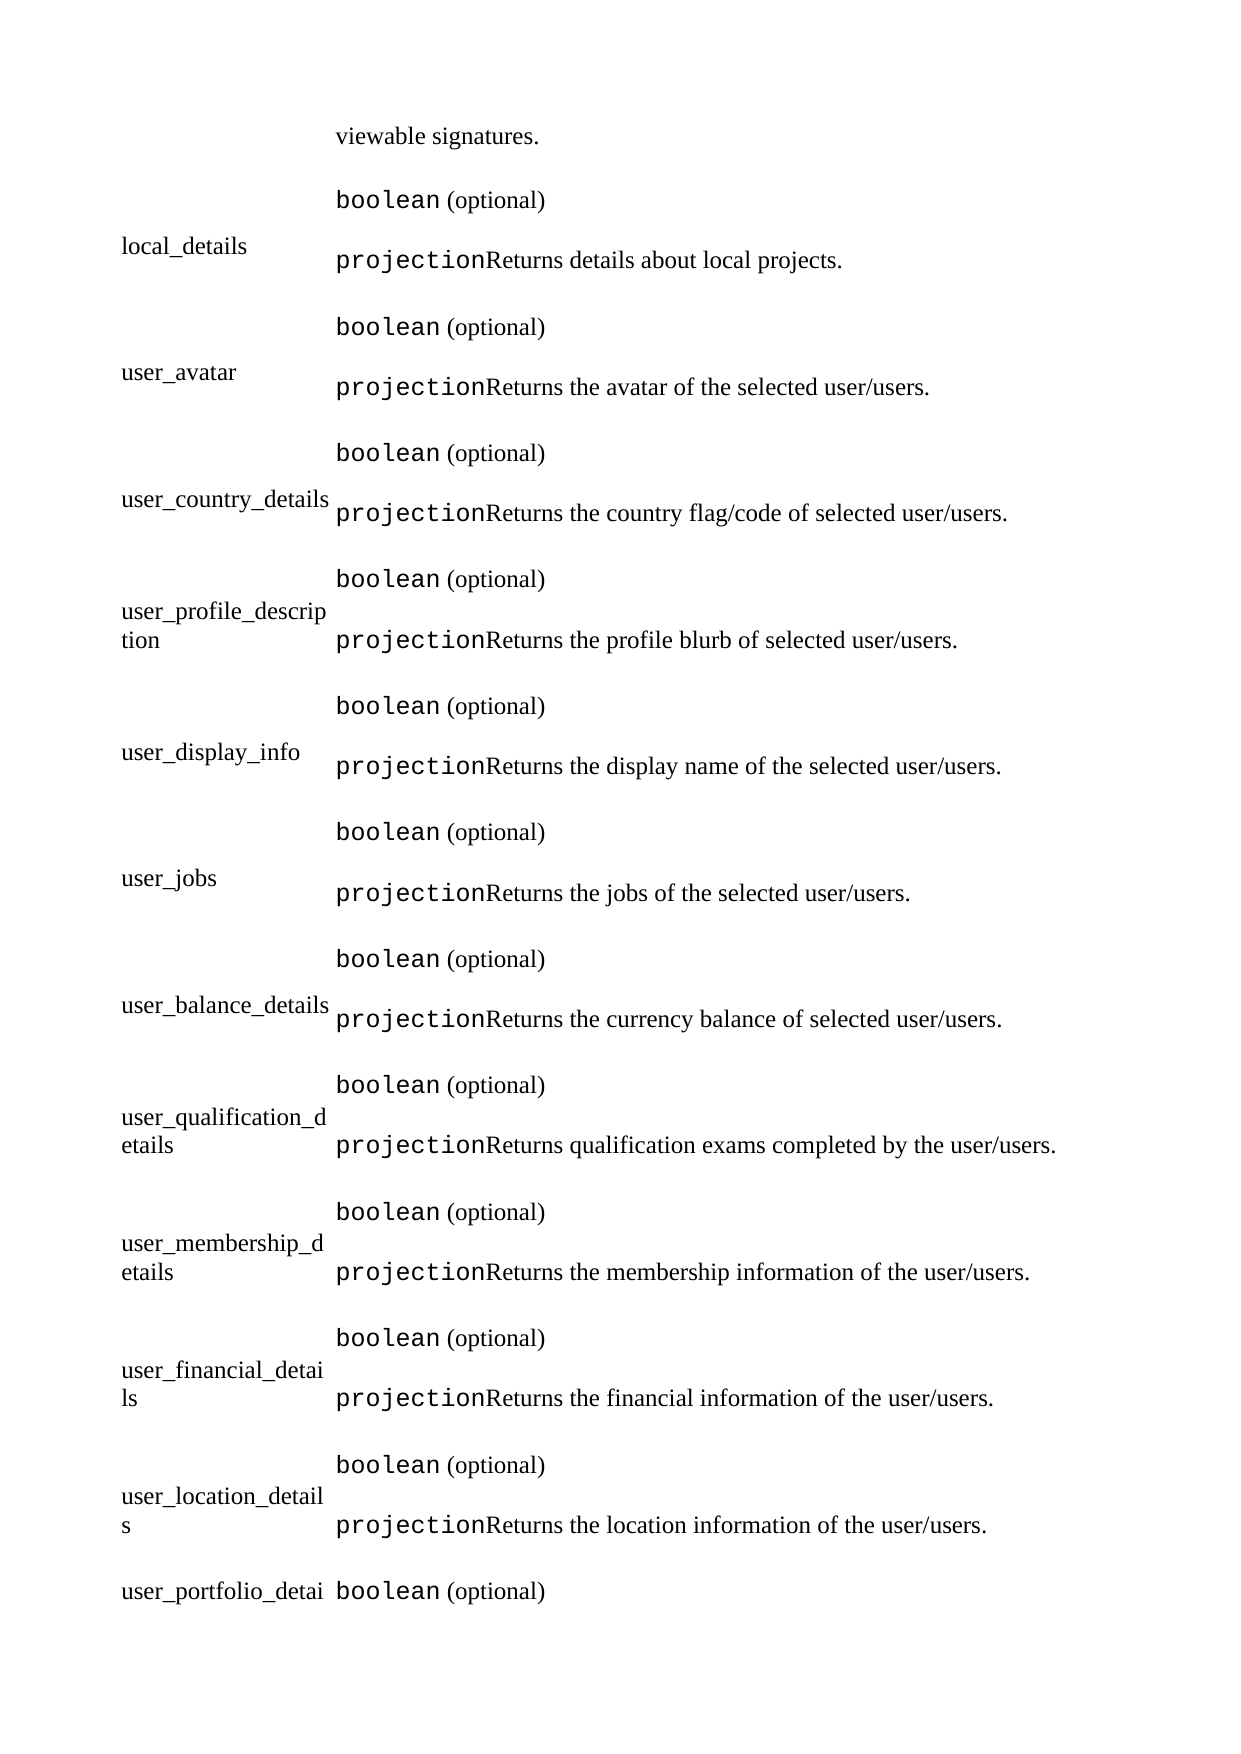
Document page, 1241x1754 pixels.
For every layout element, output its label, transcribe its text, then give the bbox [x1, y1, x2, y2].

table_cell boolean (optional) projectionReturns the jobs of the selected user/users. [333, 815, 1122, 941]
table_cell local_details [118, 182, 332, 309]
table_cell user_profile_description [118, 562, 332, 688]
table_cell user_location_details [118, 1447, 332, 1573]
table_cell boolean (optional) projectionReturns the financial information of the user/users. [333, 1320, 1122, 1447]
table_cell boolean (optional) projectionReturns the display name of the selected user/users. [333, 688, 1122, 814]
table_cell boolean (optional) projectionReturns qualification exams completed by the user/users. [333, 1068, 1122, 1194]
table_cell boolean (optional) [333, 1573, 1122, 1610]
table_cell boolean (optional) projectionReturns the currency balance of selected user/users. [333, 941, 1122, 1067]
table_cell boolean (optional) projectionReturns the membership information of the user/users. [333, 1194, 1122, 1320]
table_cell boolean (optional) projectionReturns the location information of the user/users. [333, 1447, 1122, 1573]
table_cell user_display_info [118, 688, 332, 814]
table_cell viewable signatures. [333, 118, 1122, 182]
table_cell boolean (optional) projectionReturns the avatar of the selected user/users. [333, 309, 1122, 435]
table_cell user_portfolio_detai [118, 1573, 332, 1610]
table_cell user_jobs [118, 815, 332, 941]
table_cell boolean (optional) projectionReturns the country flag/code of selected user/users. [333, 435, 1122, 562]
table_cell [118, 118, 332, 182]
table_cell user_avatar [118, 309, 332, 435]
table_cell boolean (optional) projectionReturns the profile blurb of selected user/users. [333, 562, 1122, 688]
table_cell user_membership_details [118, 1194, 332, 1320]
table_cell user_financial_details [118, 1320, 332, 1447]
table_cell user_balance_details [118, 941, 332, 1067]
table_cell user_qualification_details [118, 1068, 332, 1194]
table_cell boolean (optional) projectionReturns details about local projects. [333, 182, 1122, 309]
table_cell user_country_details [118, 435, 332, 562]
